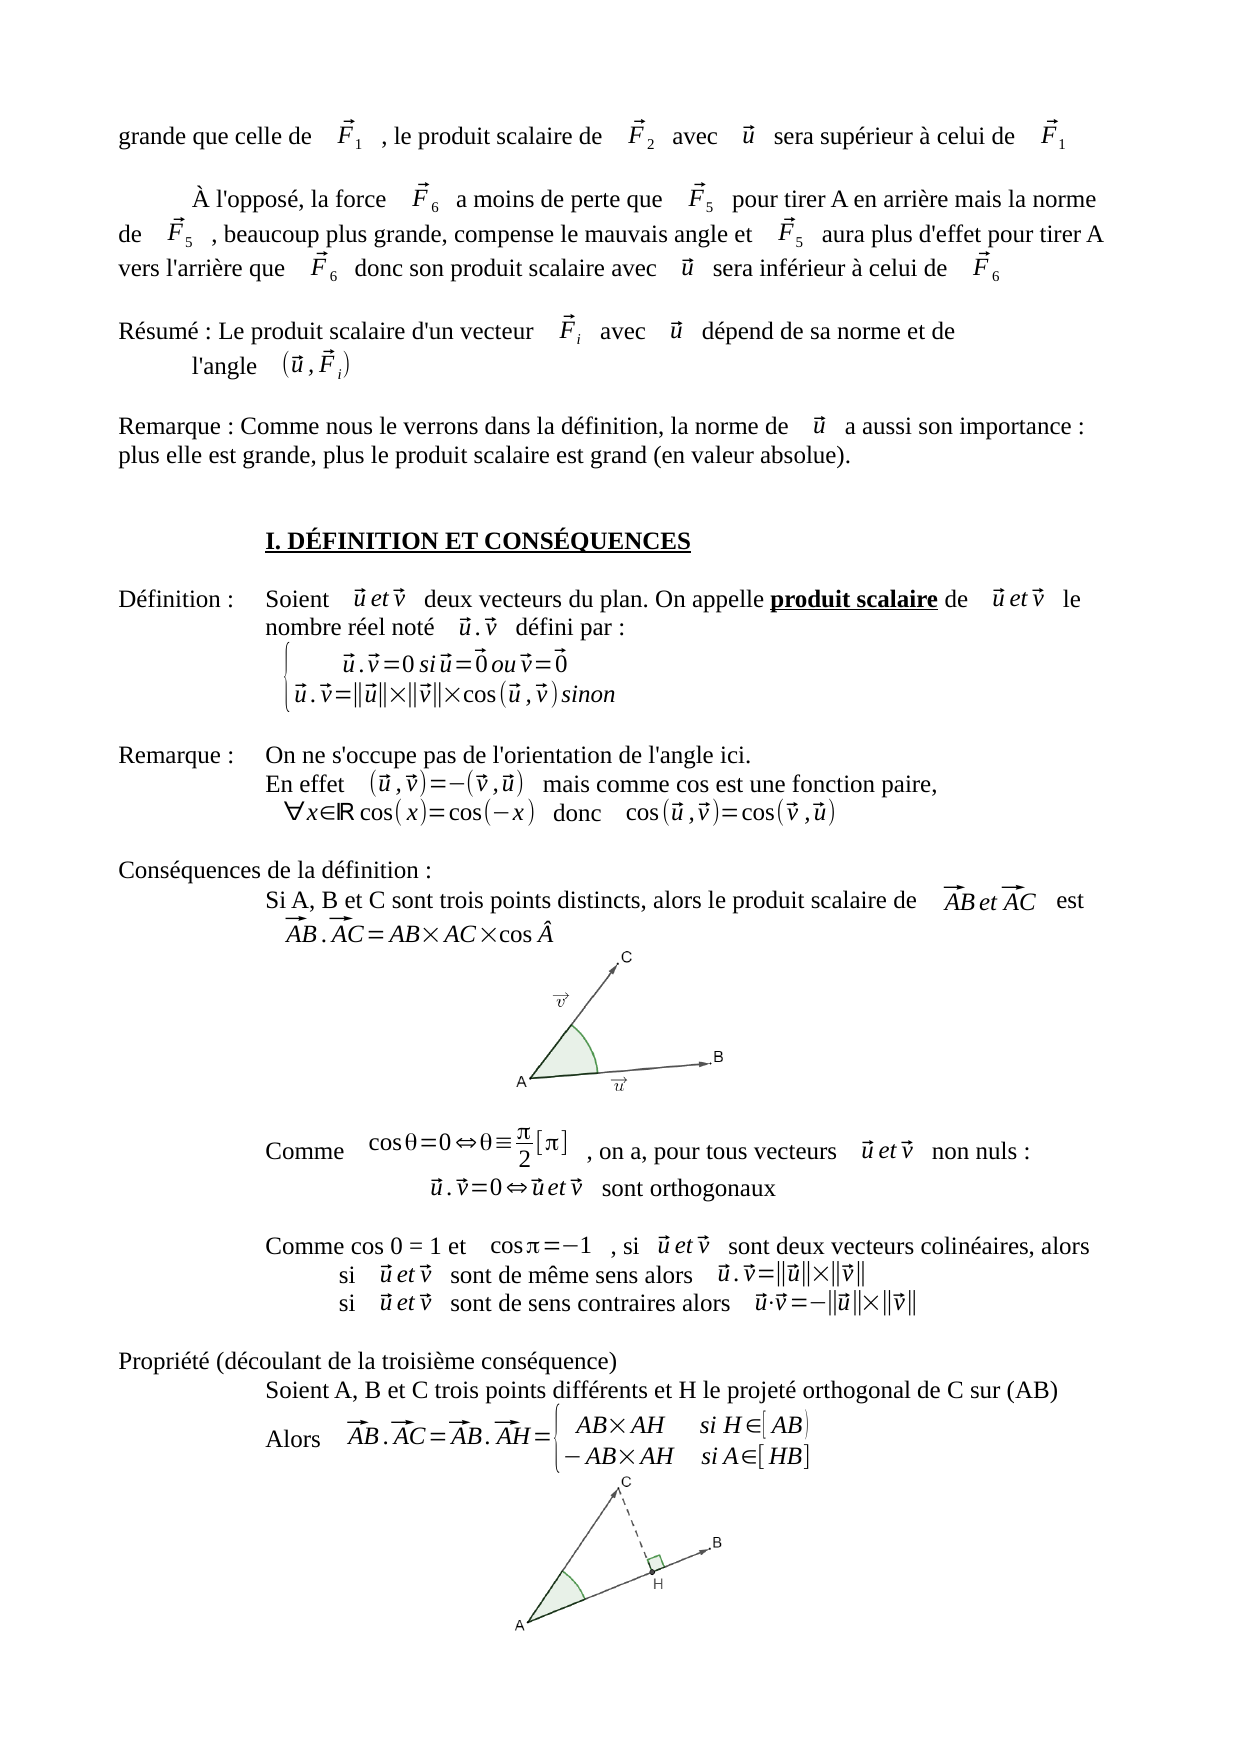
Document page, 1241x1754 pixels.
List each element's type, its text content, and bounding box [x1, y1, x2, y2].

text Comme , on a, pour tous vecteurs non nuls : [118, 1127, 1122, 1173]
text donc [118, 798, 1122, 827]
text Propriété (découlant de la troisième conséquence) [118, 1346, 1122, 1375]
text Alors [118, 1403, 1122, 1473]
picture [512, 1473, 728, 1632]
text En effet mais comme cos est une fonction paire, [118, 769, 1122, 798]
text Si A, B et C sont trois points distincts, alors le produit scalaire de est [118, 884, 1122, 916]
text grande que celle de , le produit scalaire de avec sera supérieur à celui de [118, 118, 1122, 153]
text Comme cos 0 = 1 et , sisont deux vecteurs colinéaires, alors [118, 1231, 1122, 1260]
picture [513, 946, 727, 1099]
text Soient A, B et C trois points différents et H le projeté orthogonal de C sur (AB) [118, 1375, 1122, 1403]
text I. DÉFINITION ET CONSÉQUENCES [118, 526, 1122, 555]
text Définition : Soient deux vecteurs du plan. On appelle produit scalaire de le nombre réel noté défini par : [118, 584, 1122, 641]
text Remarque : Comme nous le verrons dans la définition, la norme de a aussi son importance : plus elle est grande, plus le produit scalaire est grand (en valeur absolue). [118, 411, 1122, 469]
text sont orthogonaux [118, 1173, 1122, 1202]
text À l'opposé, la force a moins de perte que pour tirer A en arrière mais la norme de , beaucoup plus grande, compense le mauvais angle et aura plus d'effet pour tirer A vers l'arrière que donc son produit scalaire avec sera inférieur à celui de [118, 181, 1122, 285]
text Remarque : On ne s'occupe pas de l'orientation de l'angle ici. [118, 741, 1122, 769]
text Conséquences de la définition : [118, 856, 1122, 884]
text Résumé : Le produit scalaire d'un vecteur avec dépend de sa norme et de l'angle [118, 313, 1122, 382]
text si sont de même sens alors [118, 1260, 1122, 1288]
text si sont de sens contraires alors [118, 1288, 1122, 1317]
